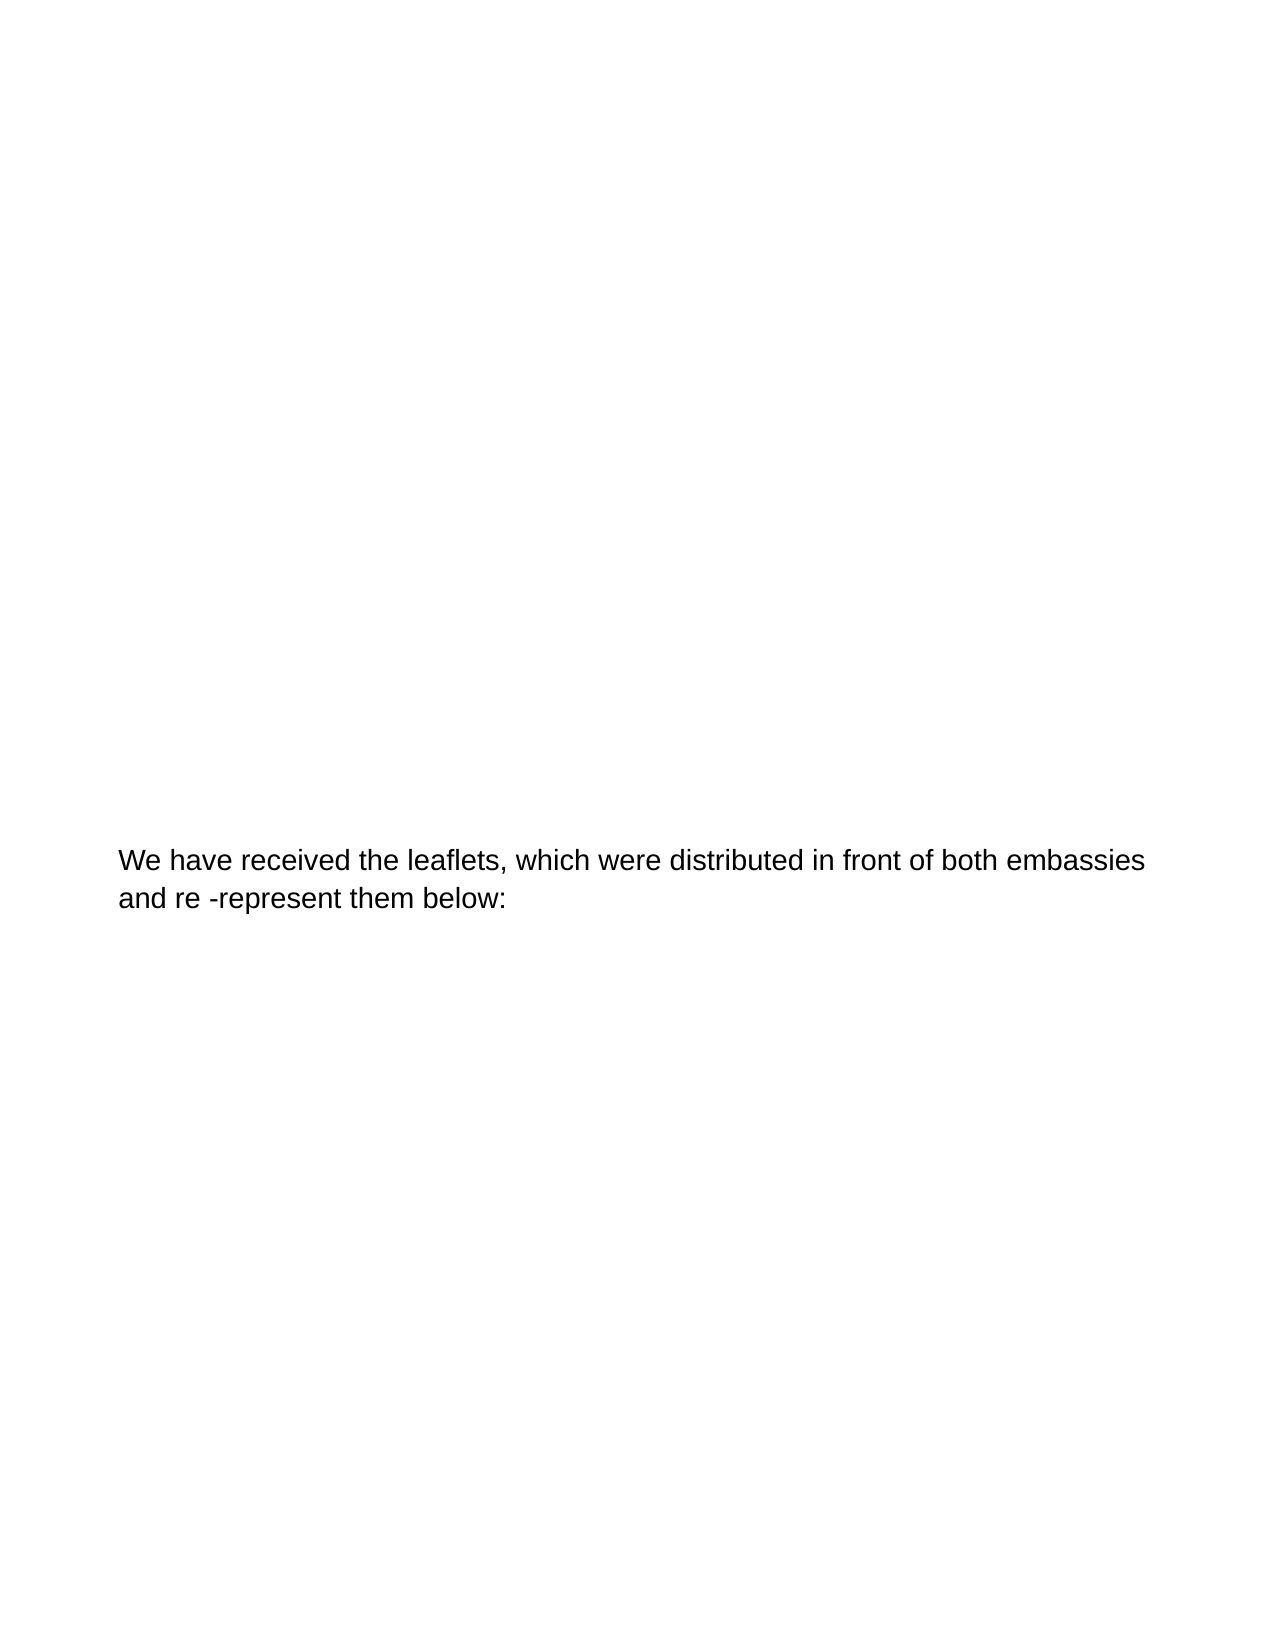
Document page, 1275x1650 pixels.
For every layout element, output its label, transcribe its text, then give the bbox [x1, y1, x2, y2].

text We have received the leaflets, which were distributed in front of both embassies and re -represent them below: [118, 118, 1157, 915]
